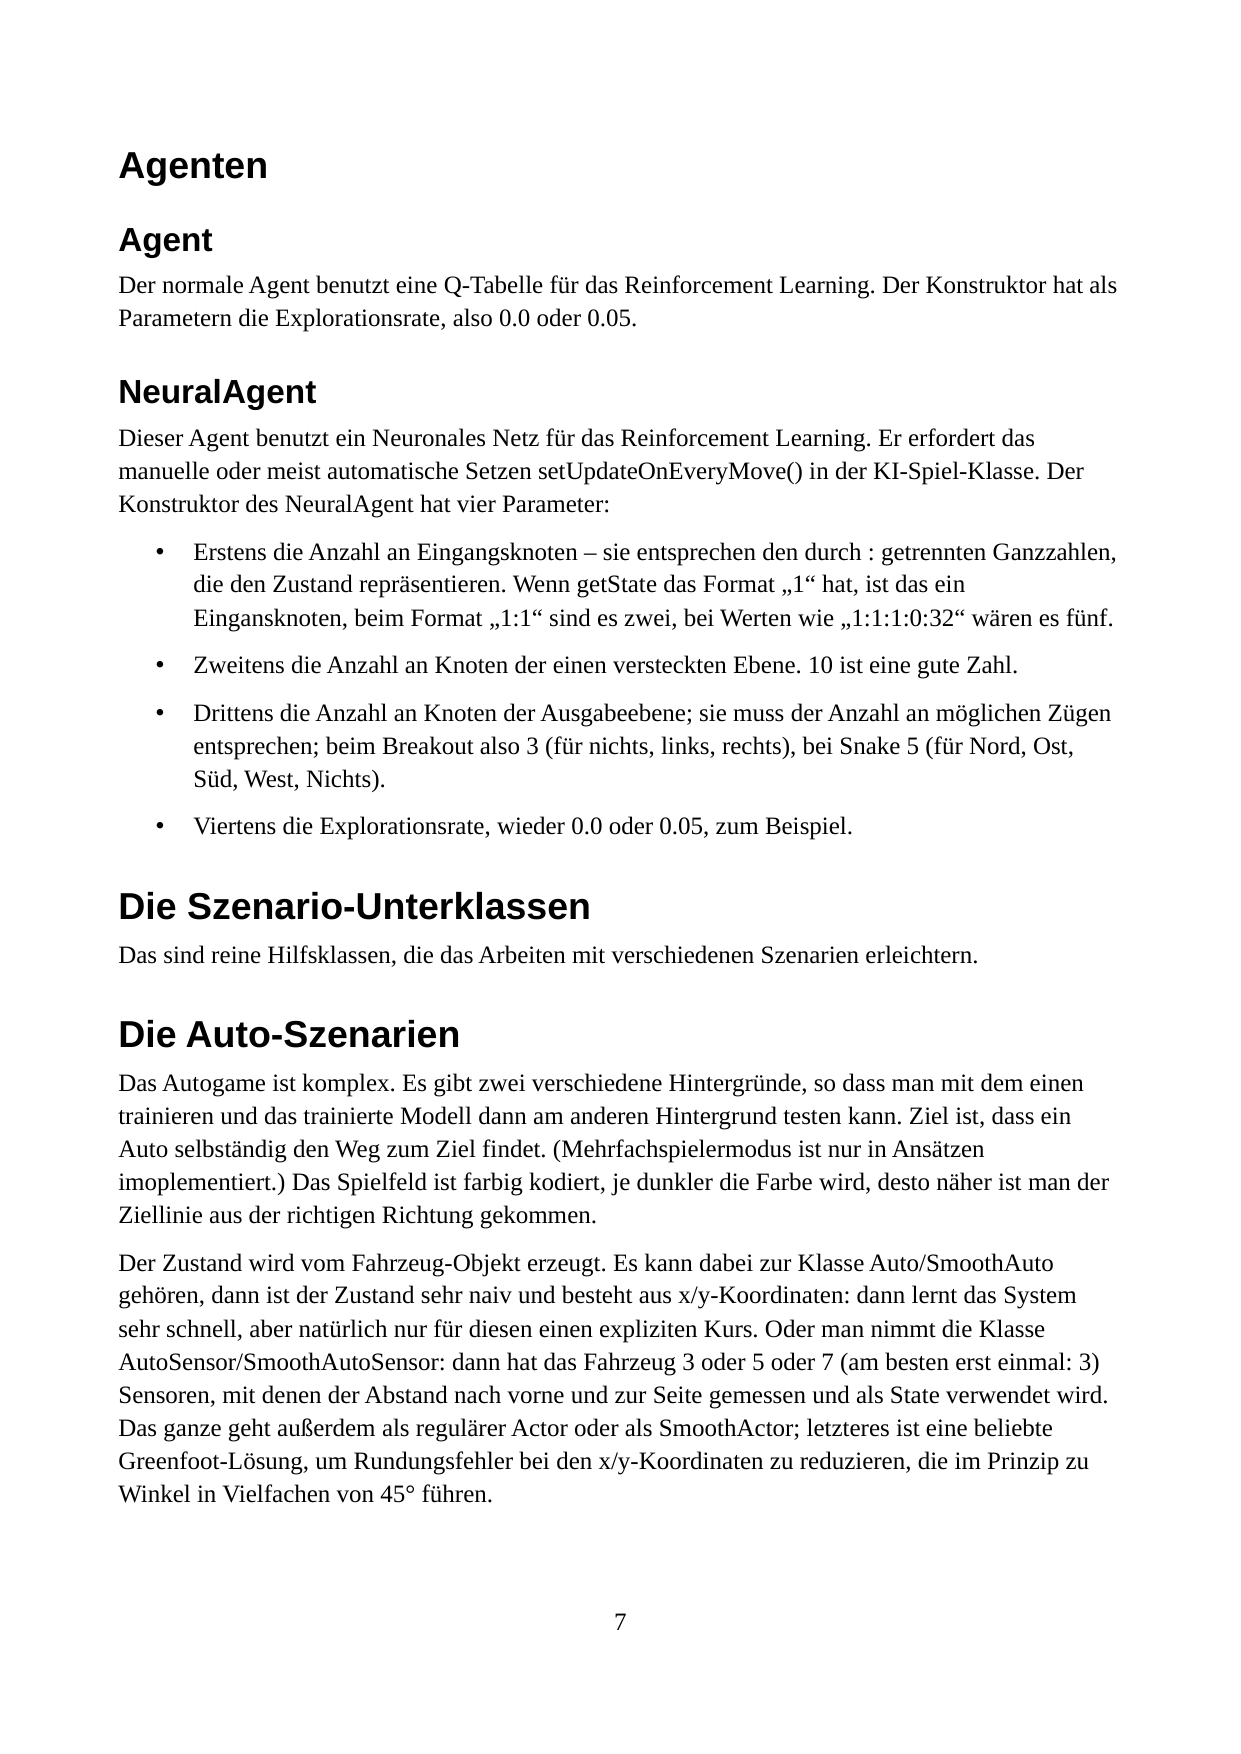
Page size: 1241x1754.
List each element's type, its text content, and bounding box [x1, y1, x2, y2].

list Zweitens die Anzahl an Knoten der einen versteckten Ebene. 10 ist eine gute Zahl. [156, 650, 1122, 679]
list Viertens die Explorationsrate, wieder 0.0 oder 0.05, zum Beispiel. [156, 811, 1122, 840]
subtitle Die Auto-Szenarien [118, 1012, 1122, 1055]
text Das Autogame ist komplex. Es gibt zwei verschiedene Hintergründe, so dass man mit dem einen trainieren und das trainierte Modell dann am anderen Hintergrund testen kann. Ziel ist, dass ein Auto selbständig den Weg zum Ziel findet. (Mehrfachspielermodus ist nur in Ansätzen imoplementiert.) Das Spielfeld ist farbig kodiert, je dunkler die Farbe wird, desto näher ist man der Ziellinie aus der richtigen Richtung gekommen. [118, 1068, 1122, 1229]
subtitle Agent [118, 219, 1122, 258]
list Drittens die Anzahl an Knoten der Ausgabeebene; sie muss der Anzahl an möglichen Zügen entsprechen; beim Breakout also 3 (für nichts, links, rechts), bei Snake 5 (für Nord, Ost, Süd, West, Nichts). [156, 698, 1122, 793]
subtitle Die Szenario-Unterklassen [118, 884, 1122, 927]
text Das sind reine Hilfsklassen, die das Arbeiten mit verschiedenen Szenarien erleichtern. [118, 940, 1122, 968]
subtitle NeuralAgent [118, 372, 1122, 410]
subtitle Agenten [118, 143, 1122, 186]
list Erstens die Anzahl an Eingangsknoten – sie entsprechen den durch : getrennten Ganzzahlen, die den Zustand repräsentieren. Wenn getState das Format „1“ hat, ist das ein Eingansknoten, beim Format „1:1“ sind es zwei, bei Werten wie „1:1:1:0:32“ wären es fünf. [156, 537, 1122, 631]
text Dieser Agent benutzt ein Neuronales Netz für das Reinforcement Learning. Er erfordert das manuelle oder meist automatische Setzen setUpdateOnEveryMove() in der KI-Spiel-Klasse. Der Konstruktor des NeuralAgent hat vier Parameter: [118, 423, 1122, 518]
text Der normale Agent benutzt eine Q-Tabelle für das Reinforcement Learning. Der Konstruktor hat als Parametern die Explorationsrate, also 0.0 oder 0.05. [118, 271, 1122, 332]
text Der Zustand wird vom Fahrzeug-Objekt erzeugt. Es kann dabei zur Klasse Auto/SmoothAuto gehören, dann ist der Zustand sehr naiv und besteht aus x/y-Koordinaten: dann lernt das System sehr schnell, aber natürlich nur für diesen einen expliziten Kurs. Oder man nimmt die Klasse AutoSensor/SmoothAutoSensor: dann hat das Fahrzeug 3 oder 5 oder 7 (am besten erst einmal: 3) Sensoren, mit denen der Abstand nach vorne und zur Seite gemessen und als State verwendet wird. Das ganze geht außerdem als regulärer Actor oder als SmoothActor; letzteres ist eine beliebte Greenfoot-Lösung, um Rundungsfehler bei den x/y-Koordinaten zu reduzieren, die im Prinzip zu Winkel in Vielfachen von 45° führen. [118, 1248, 1122, 1507]
